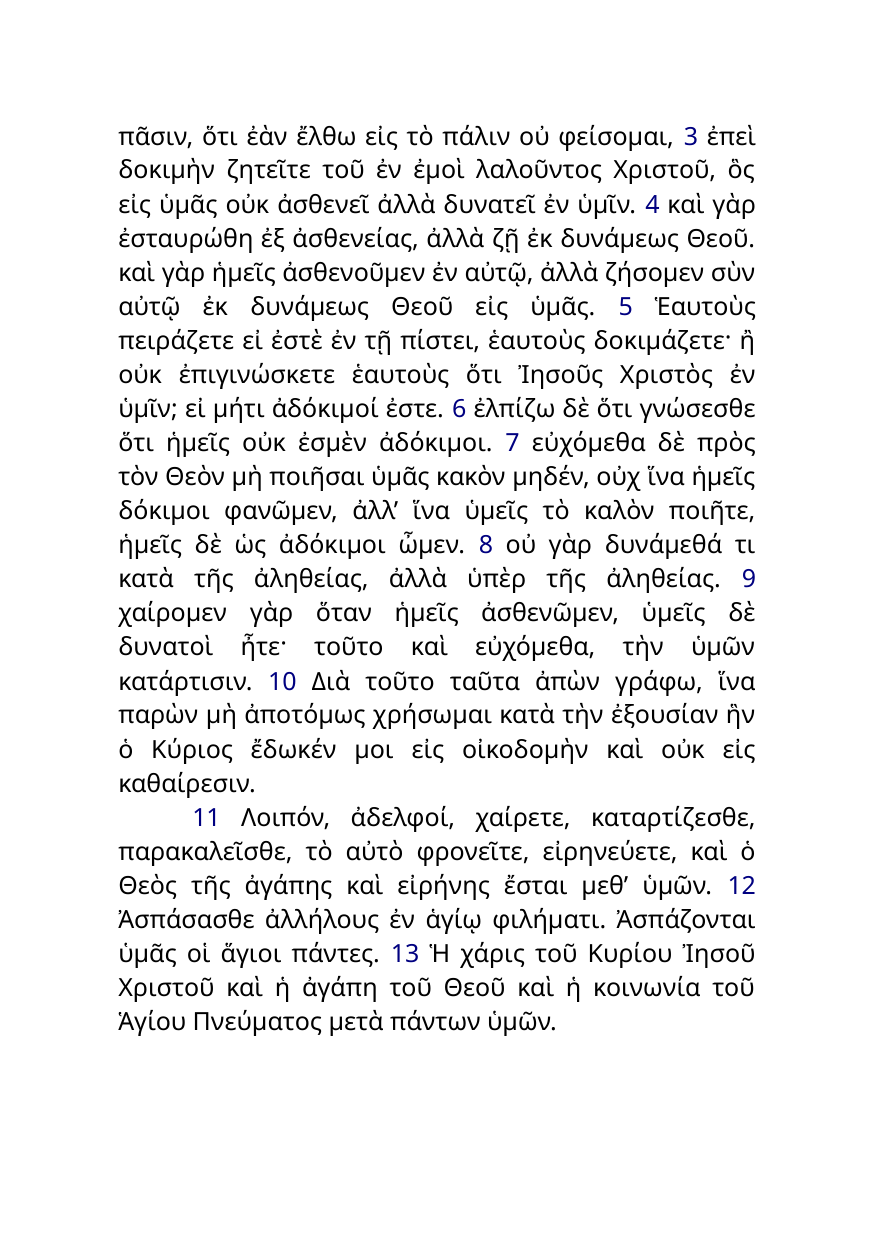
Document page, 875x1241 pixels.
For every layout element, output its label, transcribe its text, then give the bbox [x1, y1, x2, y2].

text πᾶσιν, ὅτι ἐὰν ἔλθω εἰς τὸ πάλιν οὐ φείσομαι, 3 ἐπεὶ δοκιμὴν ζητεῖτε τοῦ ἐν ἐμοὶ λαλοῦντος Χριστοῦ, ὃς εἰς ὑμᾶς οὐκ ἀσθενεῖ ἀλλὰ δυνατεῖ ἐν ὑμῖν. 4 καὶ γὰρ ἐσταυρώθη ἐξ ἀσθενείας, ἀλλὰ ζῇ ἐκ δυνάμεως Θεοῦ. καὶ γὰρ ἡμεῖς ἀσθενοῦμεν ἐν αὐτῷ, ἀλλὰ ζήσομεν σὺν αὐτῷ ἐκ δυνάμεως Θεοῦ εἰς ὑμᾶς. 5 Ἑαυτοὺς πειράζετε εἰ ἐστὲ ἐν τῇ πίστει, ἑαυτοὺς δοκιμάζετε· ἢ οὐκ ἐπιγινώσκετε ἑαυτοὺς ὅτι Ἰησοῦς Χριστὸς ἐν ὑμῖν; εἰ μήτι ἀδόκιμοί ἐστε. 6 ἐλπίζω δὲ ὅτι γνώσεσθε ὅτι ἡμεῖς οὐκ ἐσμὲν ἀδόκιμοι. 7 εὐχόμεθα δὲ πρὸς τὸν Θεὸν μὴ ποιῆσαι ὑμᾶς κακὸν μηδέν, οὐχ ἵνα ἡμεῖς δόκιμοι φανῶμεν, ἀλλ’ ἵνα ὑμεῖς τὸ καλὸν ποιῆτε, ἡμεῖς δὲ ὡς ἀδόκιμοι ὦμεν. 8 οὐ γὰρ δυνάμεθά τι κατὰ τῆς ἀληθείας, ἀλλὰ ὑπὲρ τῆς ἀληθείας. 9 χαίρομεν γὰρ ὅταν ἡμεῖς ἀσθενῶμεν, ὑμεῖς δὲ δυνατοὶ ἦτε· τοῦτο καὶ εὐχόμεθα, τὴν ὑμῶν κατάρτισιν. 10 Διὰ τοῦτο ταῦτα ἀπὼν γράφω, ἵνα παρὼν μὴ ἀποτόμως χρήσωμαι κατὰ τὴν ἐξουσίαν ἣν ὁ Κύριος ἔδωκέν μοι εἰς οἰκοδομὴν καὶ οὐκ εἰς καθαίρεσιν. [118, 118, 756, 799]
text 11 Λοιπόν, ἀδελφοί, χαίρετε, καταρτίζεσθε, παρακαλεῖσθε, τὸ αὐτὸ φρονεῖτε, εἰρηνεύετε, καὶ ὁ Θεὸς τῆς ἀγάπης καὶ εἰρήνης ἔσται μεθ’ ὑμῶν. 12 Ἀσπάσασθε ἀλλήλους ἐν ἁγίῳ φιλήματι. Ἀσπάζονται ὑμᾶς οἱ ἅγιοι πάντες. 13 Ἡ χάρις τοῦ Κυρίου Ἰησοῦ Χριστοῦ καὶ ἡ ἀγάπη τοῦ Θεοῦ καὶ ἡ κοινωνία τοῦ Ἁγίου Πνεύματος μετὰ πάντων ὑμῶν. [118, 799, 756, 1038]
